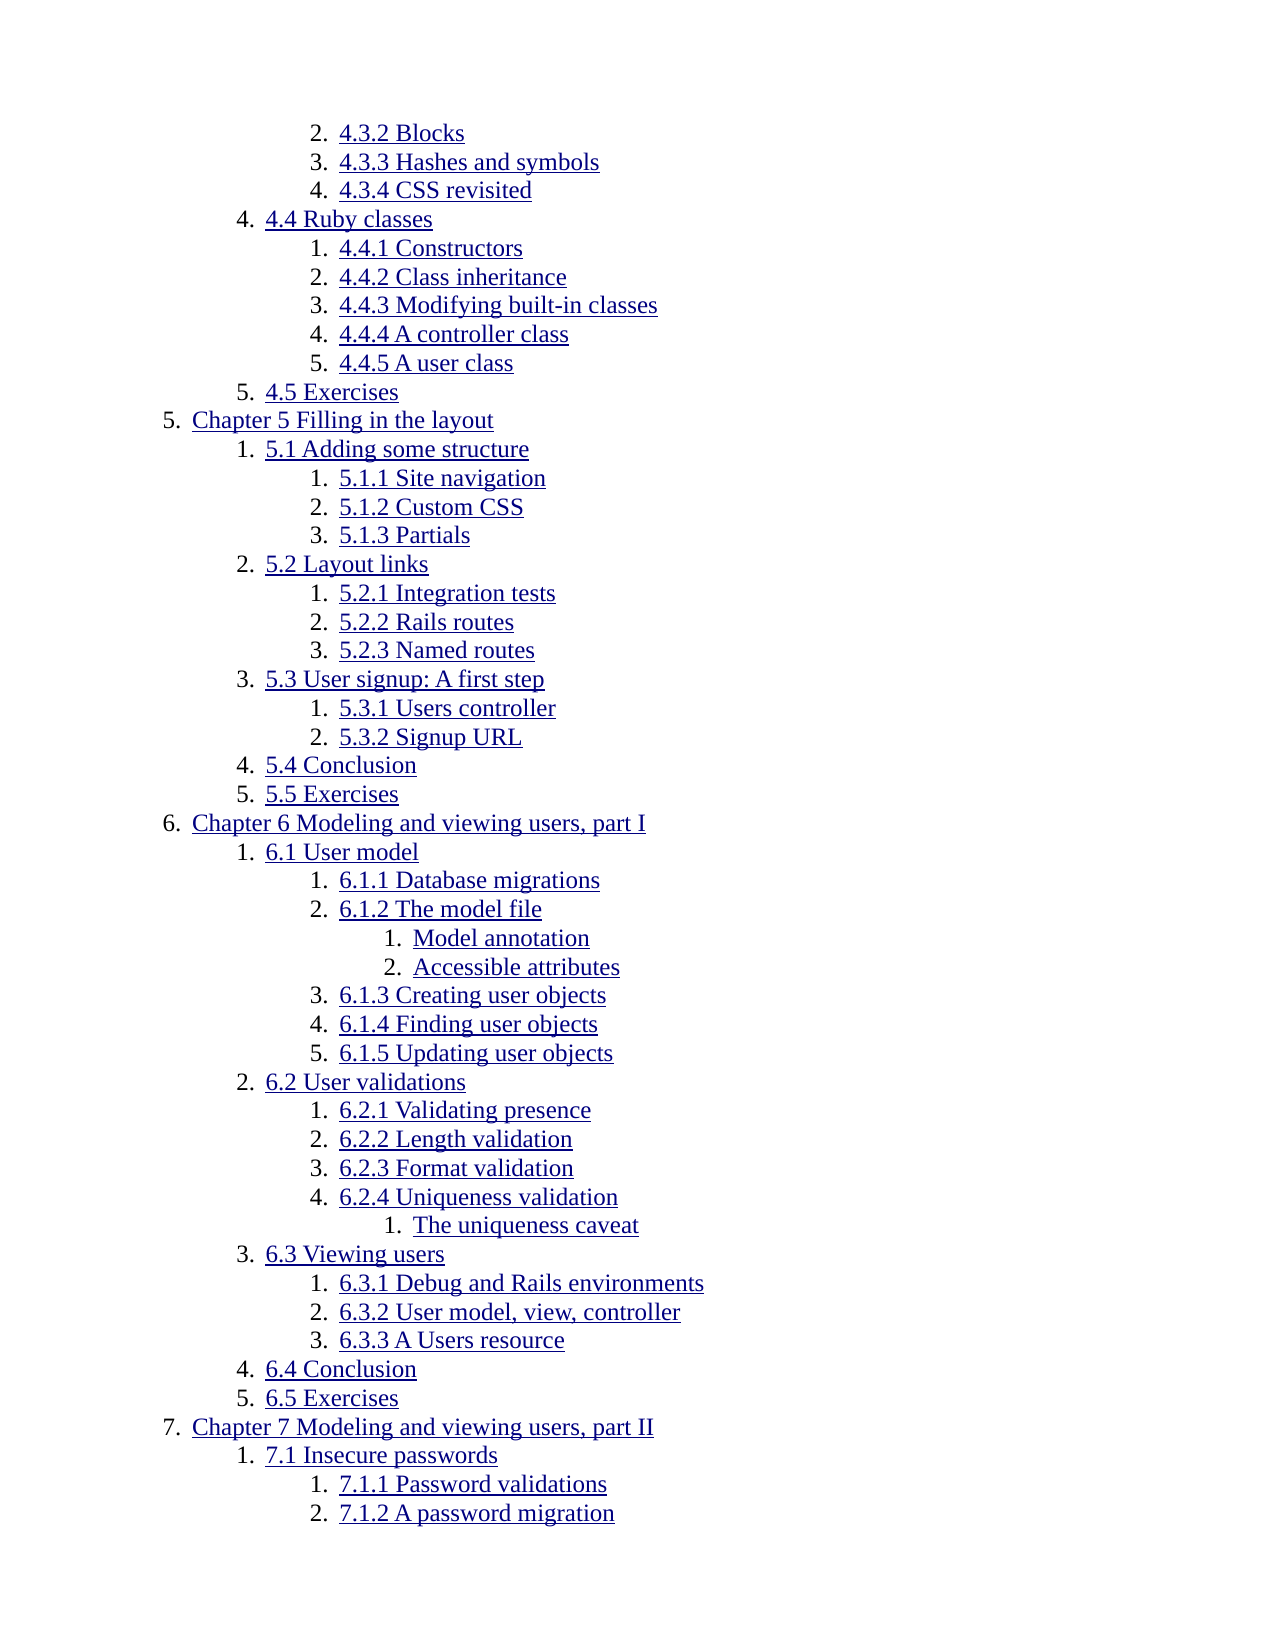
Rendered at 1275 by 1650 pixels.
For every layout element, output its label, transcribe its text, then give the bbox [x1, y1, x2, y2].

list 4.4.5 A user class [309, 348, 1157, 377]
list 6.1 User model [236, 837, 1157, 866]
list 7.1.1 Password validations [309, 1469, 1157, 1498]
list 4.4.1 Constructors [309, 233, 1157, 262]
list 5.2.1 Integration tests [309, 578, 1157, 607]
list The uniqueness caveat [383, 1211, 1157, 1239]
list 6.2.4 Uniqueness validation [309, 1182, 1157, 1211]
list 6.2.1 Validating presence [309, 1096, 1157, 1124]
list 5.5 Exercises [236, 779, 1157, 808]
list Model annotation [383, 923, 1157, 952]
list 5.3 User signup: A first step [236, 664, 1157, 693]
list 6.4 Conclusion [236, 1354, 1157, 1383]
list 5.3.1 Users controller [309, 693, 1157, 722]
list 7.1 Insecure passwords [236, 1441, 1157, 1469]
list 4.4 Ruby classes [236, 204, 1157, 233]
list 6.3.1 Debug and Rails environments [309, 1268, 1157, 1297]
list 4.4.4 A controller class [309, 319, 1157, 348]
list 6.3 Viewing users [236, 1239, 1157, 1268]
list 5.4 Conclusion [236, 751, 1157, 779]
list 5.1 Adding some structure [236, 434, 1157, 463]
list 5.2 Layout links [236, 549, 1157, 578]
list 6.1.3 Creating user objects [309, 981, 1157, 1009]
list 6.3.2 User model, view, controller [309, 1297, 1157, 1326]
list 4.3.2 Blocks [309, 118, 1157, 147]
list 4.3.4 CSS revisited [309, 176, 1157, 204]
list 7.1.2 A password migration [309, 1498, 1157, 1527]
list 4.4.2 Class inheritance [309, 262, 1157, 291]
list 5.3.2 Signup URL [309, 722, 1157, 751]
list 6.1.5 Updating user objects [309, 1038, 1157, 1067]
list 5.1.1 Site navigation [309, 463, 1157, 492]
list Chapter 5 Filling in the layout [162, 406, 1157, 434]
list 6.1.1 Database migrations [309, 866, 1157, 894]
list 5.2.3 Named routes [309, 636, 1157, 664]
list 6.3.3 A Users resource [309, 1326, 1157, 1354]
list 6.2 User validations [236, 1067, 1157, 1096]
list Accessible attributes [383, 952, 1157, 981]
list 6.1.2 The model file [309, 894, 1157, 923]
list 6.5 Exercises [236, 1383, 1157, 1412]
list Chapter 6 Modeling and viewing users, part I [162, 808, 1157, 837]
list 5.1.3 Partials [309, 521, 1157, 549]
list 4.3.3 Hashes and symbols [309, 147, 1157, 176]
list 5.1.2 Custom CSS [309, 492, 1157, 521]
list 6.1.4 Finding user objects [309, 1009, 1157, 1038]
list 4.5 Exercises [236, 377, 1157, 406]
list Chapter 7 Modeling and viewing users, part II [162, 1412, 1157, 1441]
list 6.2.3 Format validation [309, 1153, 1157, 1182]
list 4.4.3 Modifying built-in classes [309, 291, 1157, 319]
list 5.2.2 Rails routes [309, 607, 1157, 636]
list 6.2.2 Length validation [309, 1124, 1157, 1153]
